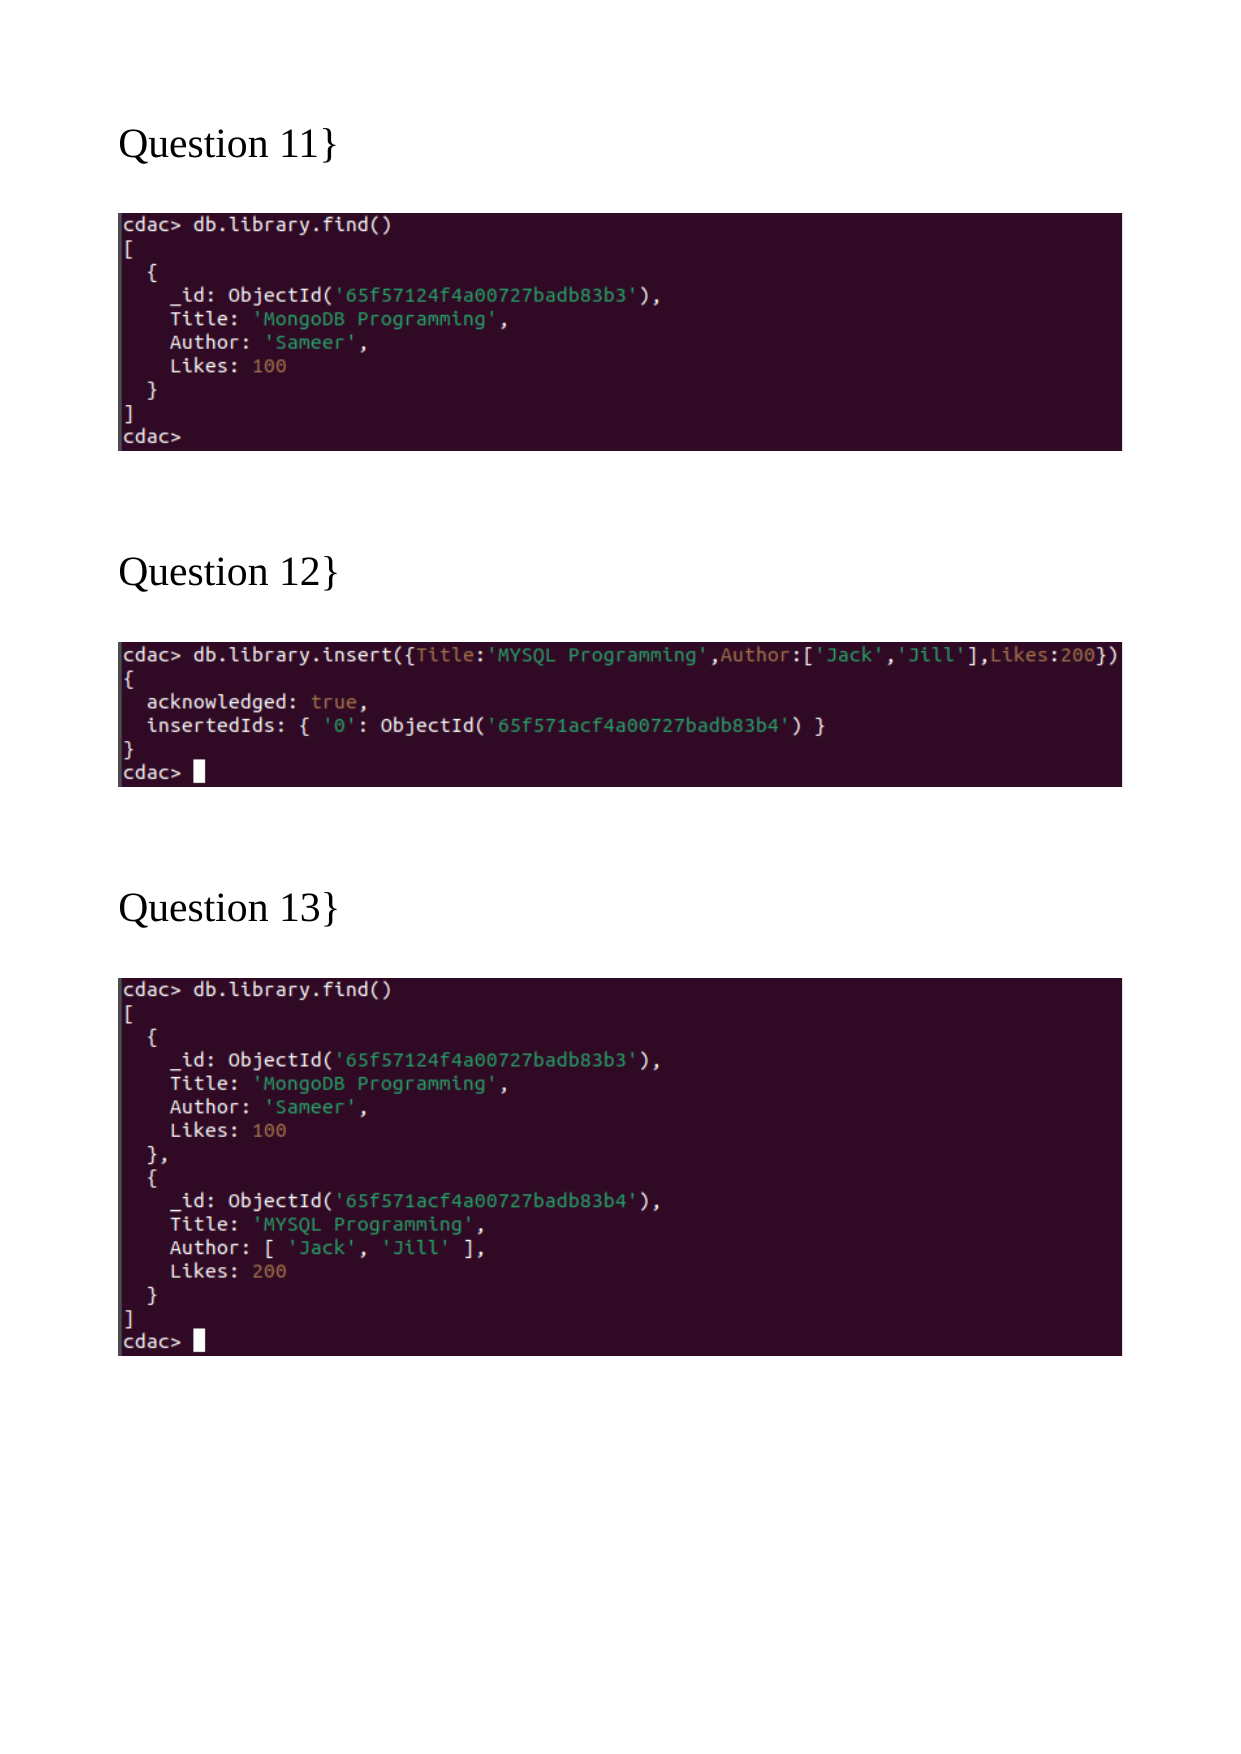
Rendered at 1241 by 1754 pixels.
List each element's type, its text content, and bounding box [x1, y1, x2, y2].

text Question 11} [118, 118, 1122, 166]
text Question 13} [118, 882, 1122, 930]
picture [118, 642, 1123, 787]
text Question 12} [118, 546, 1122, 594]
picture [118, 978, 1123, 1356]
picture [118, 213, 1123, 451]
